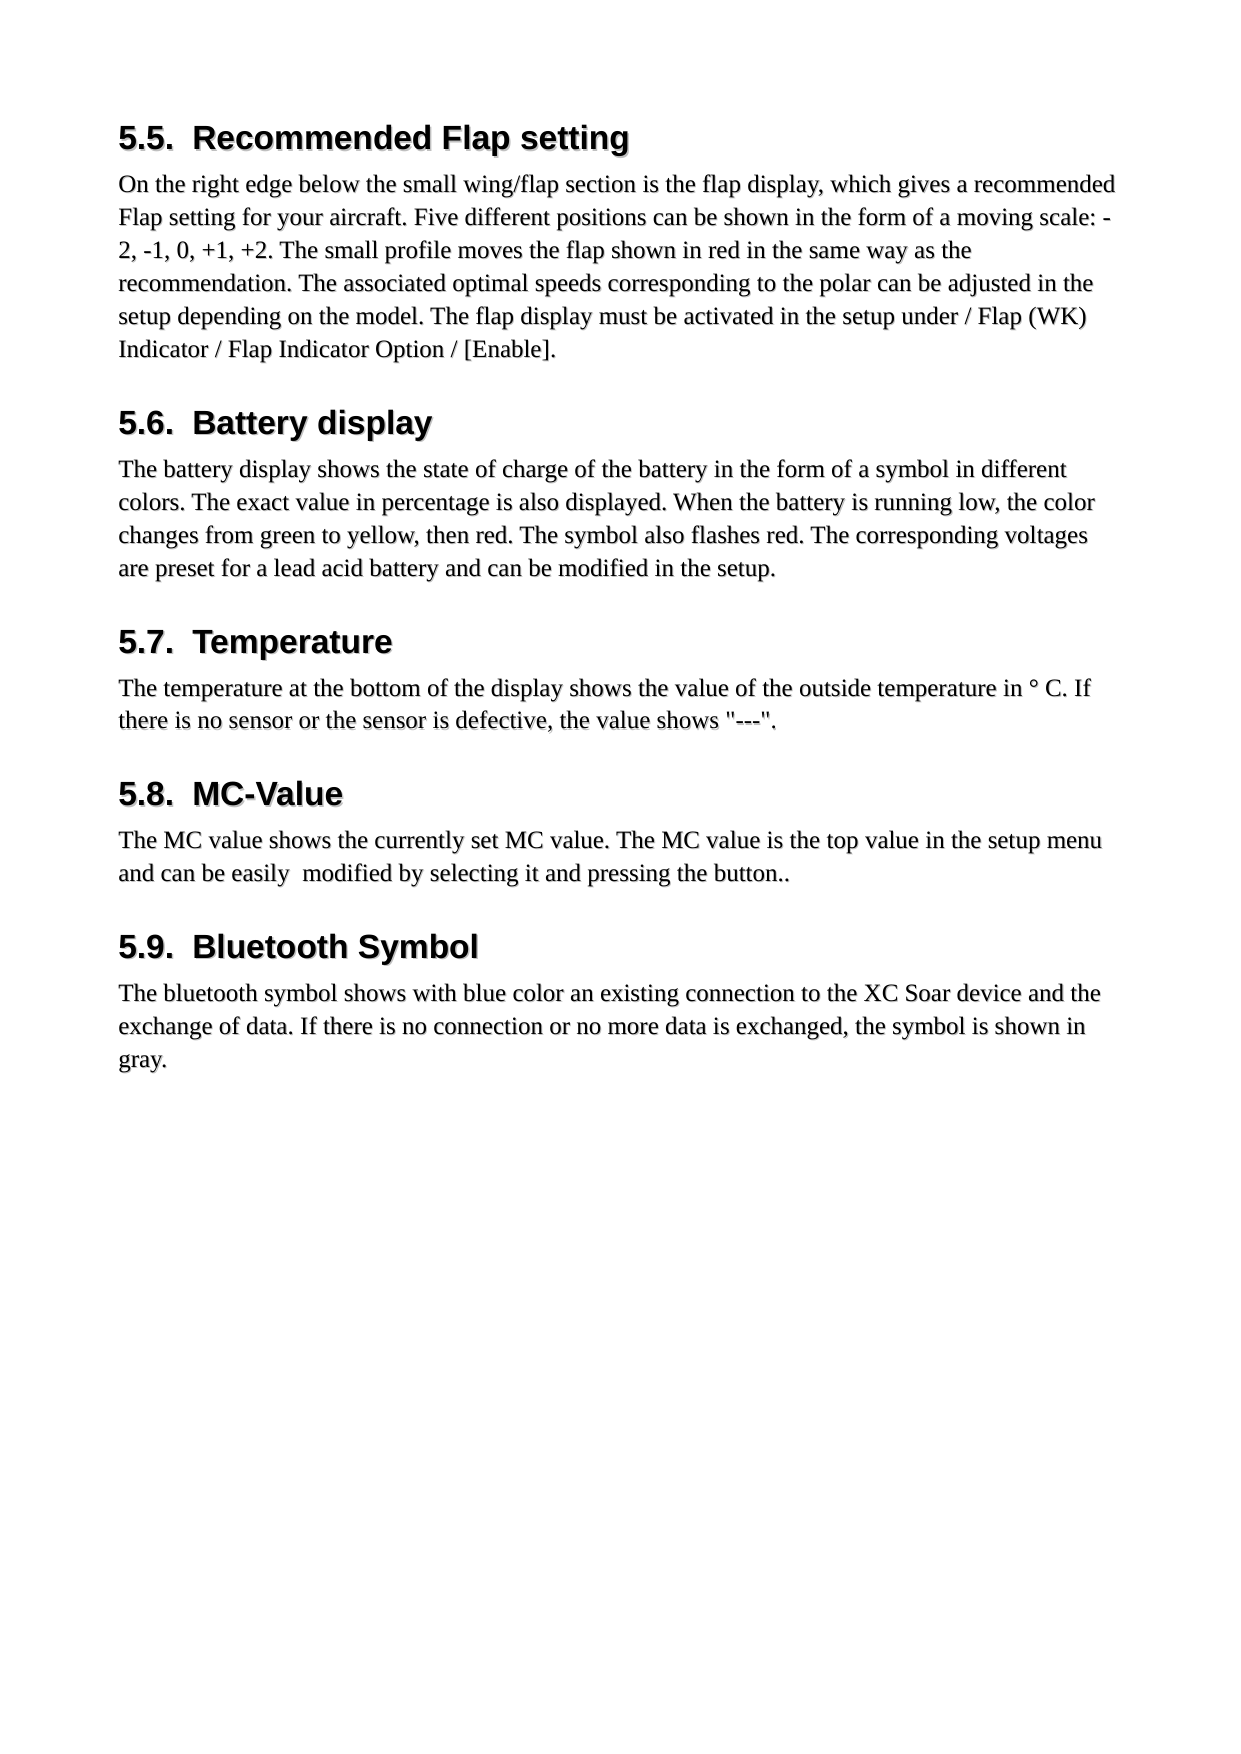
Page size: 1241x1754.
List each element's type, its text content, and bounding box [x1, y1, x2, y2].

subtitle Bluetooth Symbol [118, 927, 1122, 965]
subtitle Battery display [118, 403, 1122, 441]
text The temperature at the bottom of the display shows the value of the outside temperature in ° C. If there is no sensor or the sensor is defective, the value shows "---". [118, 673, 1122, 734]
text The battery display shows the state of charge of the battery in the form of a symbol in different colors. The exact value in percentage is also displayed. When the battery is running low, the color changes from green to yellow, then red. The symbol also flashes red. The corresponding voltages are preset for a lead acid battery and can be modified in the setup. [118, 454, 1122, 582]
subtitle Temperature [118, 621, 1122, 660]
text The bluetooth symbol shows with blue color an existing connection to the XC Soar device and the exchange of data. If there is no connection or no more data is exchanged, the symbol is shown in gray. [118, 978, 1122, 1073]
subtitle MC-Value [118, 774, 1122, 813]
text The MC value shows the currently set MC value. The MC value is the top value in the setup menu and can be easily modified by selecting it and pressing the button.. [118, 825, 1122, 887]
subtitle Recommended Flap setting [118, 118, 1122, 157]
text On the right edge below the small wing/flap section is the flap display, which gives a recommended Flap setting for your aircraft. Five different positions can be shown in the form of a moving scale: -2, -1, 0, +1, +2. The small profile moves the flap shown in red in the same way as the recommendation. The associated optimal speeds corresponding to the polar can be adjusted in the setup depending on the model. The flap display must be activated in the setup under / Flap (WK) Indicator / Flap Indicator Option / [Enable]. [118, 169, 1122, 363]
